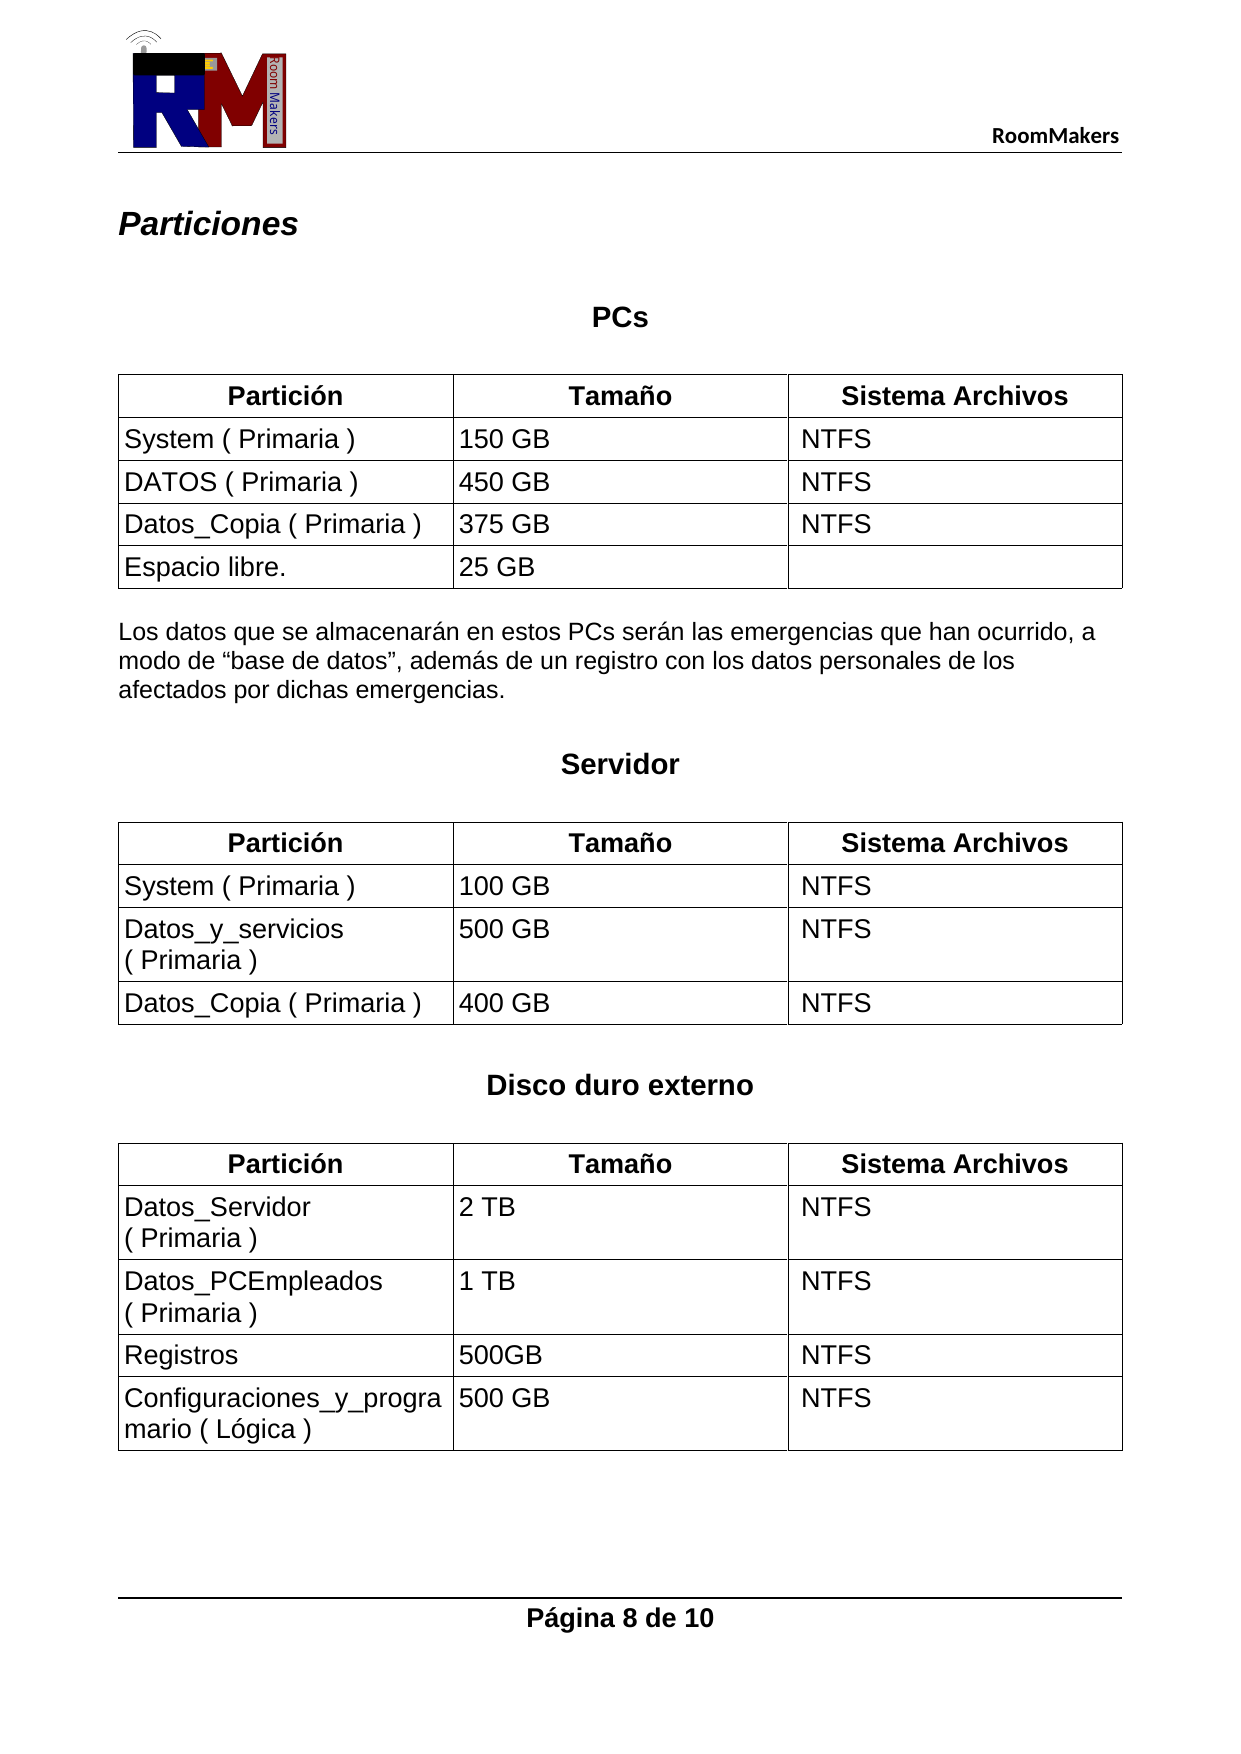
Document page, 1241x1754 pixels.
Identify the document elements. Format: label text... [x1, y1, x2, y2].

table_cell NTFS [789, 865, 1122, 907]
table_cell Datos_Copia ( Primaria ) [119, 982, 453, 1024]
table_cell NTFS [789, 1377, 1122, 1450]
table_cell 450 GB [454, 461, 787, 503]
table_cell 1 TB [454, 1260, 787, 1334]
table_cell Datos_PCEmpleados ( Primaria ) [119, 1260, 453, 1334]
table_cell DATOS ( Primaria ) [119, 461, 453, 503]
text Los datos que se almacenarán en estos PCs serán las emergencias que han ocurrido, a modo de “base de datos”, además de un registro con los datos personales de los afectados por dichas emergencias. [118, 617, 1122, 703]
table_cell NTFS [789, 1260, 1122, 1334]
table_cell Datos_y_servicios ( Primaria ) [119, 908, 453, 981]
table_cell 25 GB [454, 546, 787, 588]
table_cell 400 GB [454, 982, 787, 1024]
table_cell System ( Primaria ) [119, 418, 453, 460]
table_cell 100 GB [454, 865, 787, 907]
table_header Partición [119, 823, 453, 864]
table_cell Espacio libre. [119, 546, 453, 588]
table_header Tamaño [454, 823, 787, 864]
subtitle PCs [118, 300, 1122, 334]
table_cell Datos_Copia ( Primaria ) [119, 504, 453, 545]
table_cell [789, 546, 1122, 588]
table_header Tamaño [454, 375, 787, 417]
table_cell 150 GB [454, 418, 787, 460]
subtitle Particiones [118, 204, 1122, 242]
table_cell 500GB [454, 1335, 787, 1376]
table_cell NTFS [789, 982, 1122, 1024]
table_cell NTFS [789, 504, 1122, 545]
table_cell NTFS [789, 461, 1122, 503]
table_header Sistema Archivos [789, 375, 1122, 417]
table_cell NTFS [789, 908, 1122, 981]
table_cell Configuraciones_y_programario ( Lógica ) [119, 1377, 453, 1450]
table_header Partición [119, 375, 453, 417]
subtitle Disco duro externo [118, 1068, 1122, 1101]
table_cell 2 TB [454, 1186, 787, 1259]
table_cell System ( Primaria ) [119, 865, 453, 907]
subtitle Servidor [118, 747, 1122, 780]
table_header Sistema Archivos [789, 1144, 1122, 1185]
table_cell NTFS [789, 418, 1122, 460]
table_header Tamaño [454, 1144, 787, 1185]
table_cell 500 GB [454, 908, 787, 981]
table_cell 375 GB [454, 504, 787, 545]
table_cell NTFS [789, 1335, 1122, 1376]
table_cell Datos_Servidor ( Primaria ) [119, 1186, 453, 1259]
table_cell NTFS [789, 1186, 1122, 1259]
table_cell 500 GB [454, 1377, 787, 1450]
table_cell Registros [119, 1335, 453, 1376]
table_header Partición [119, 1144, 453, 1185]
table_header Sistema Archivos [789, 823, 1122, 864]
